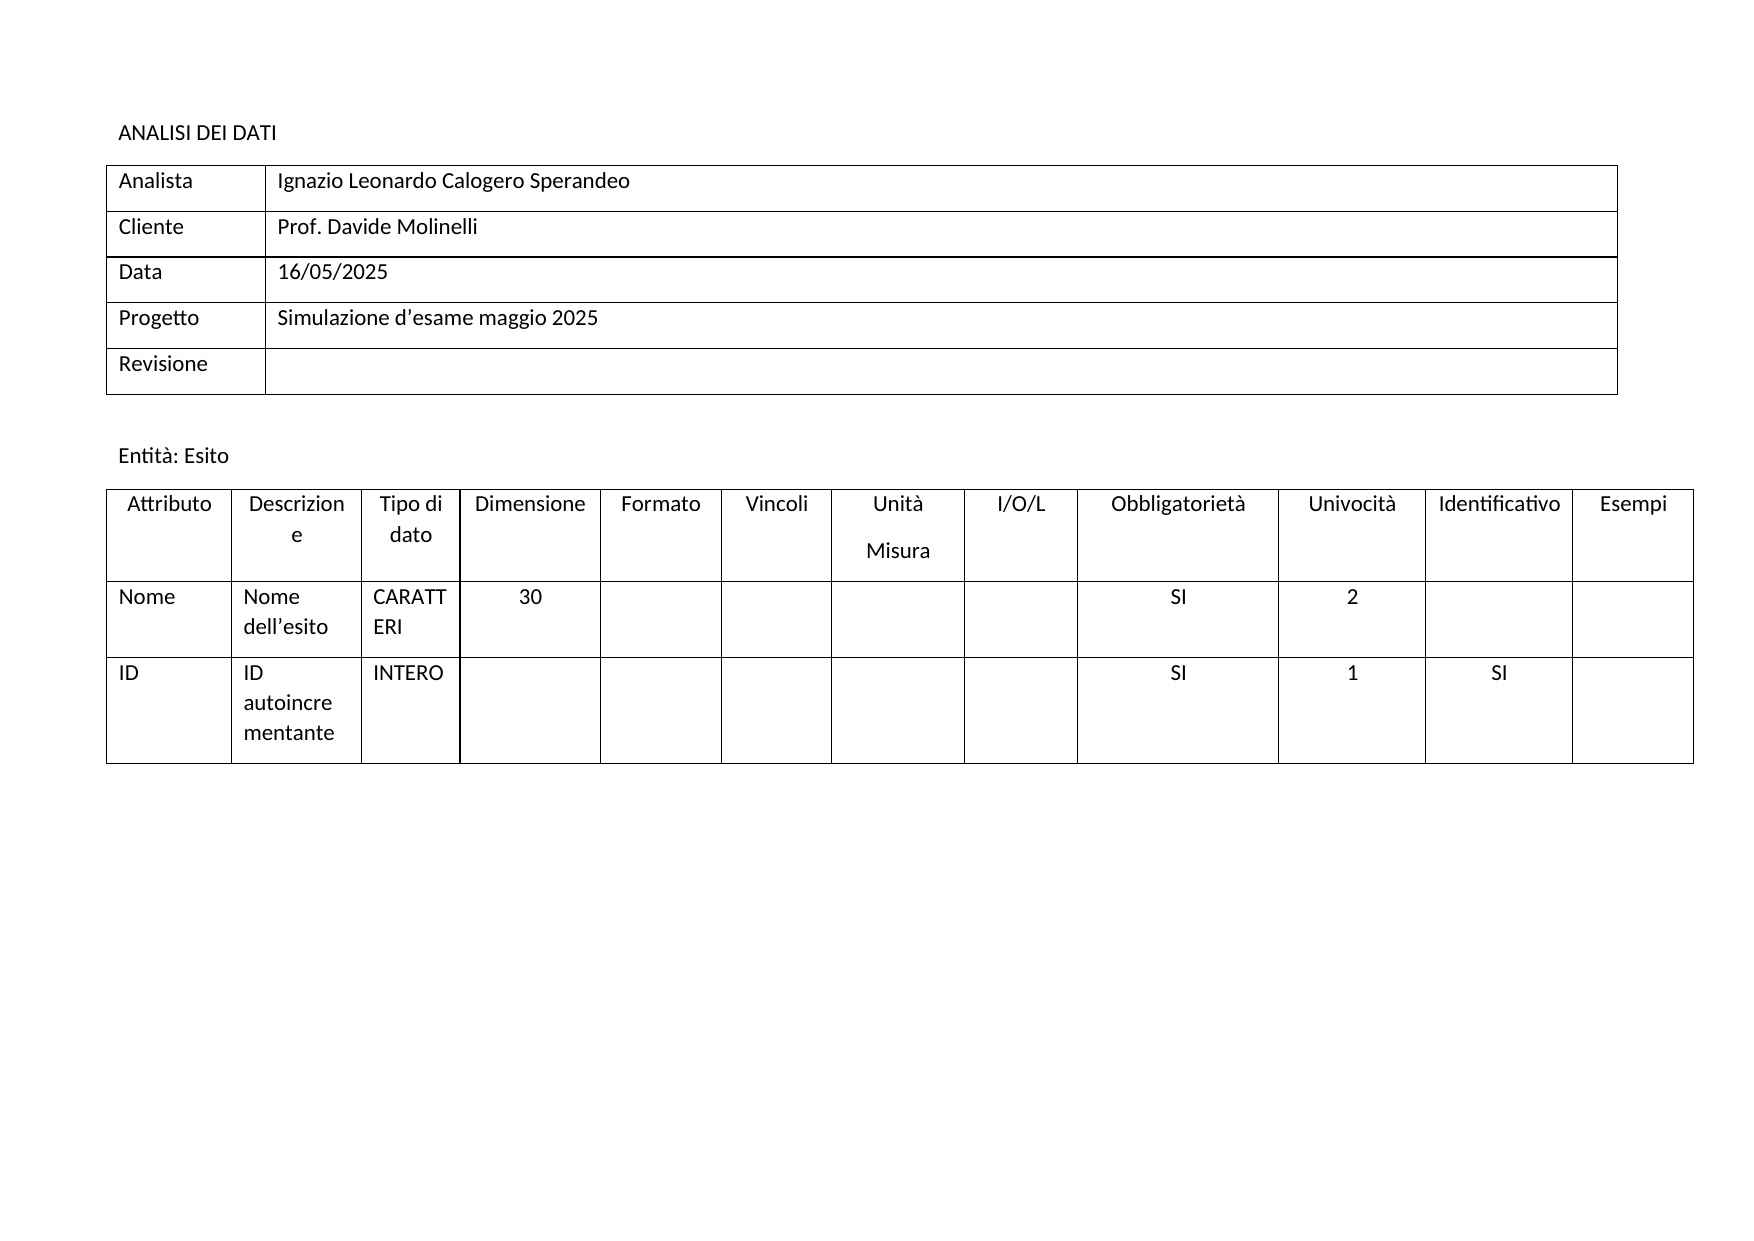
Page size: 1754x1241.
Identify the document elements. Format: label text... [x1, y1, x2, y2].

table_cell Data [107, 258, 265, 302]
table_cell Prof. Davide Molinelli [266, 212, 1617, 256]
table_header Esempi [1573, 490, 1693, 581]
table_cell CARATTERI [362, 582, 459, 657]
table_header Formato [601, 490, 721, 581]
table_cell 30 [461, 582, 600, 657]
table_cell 16/05/2025 [266, 258, 1617, 302]
table_cell [601, 582, 721, 657]
table_cell SI [1426, 658, 1572, 763]
table_cell [266, 349, 1617, 394]
table_cell [1573, 582, 1693, 657]
text Entità: Esito [118, 442, 1606, 469]
table_cell [461, 658, 600, 763]
table_cell SI [1078, 582, 1278, 657]
table_cell SI [1078, 658, 1278, 763]
table_cell [832, 658, 964, 763]
table_header Identificativo [1426, 490, 1572, 581]
table_cell [722, 582, 831, 657]
table_header Analista [107, 166, 265, 211]
table_cell [601, 658, 721, 763]
table_header Obbligatorietà [1078, 490, 1278, 581]
table_cell Nome dell’esito [232, 582, 361, 657]
text ANALISI DEI DATI [118, 118, 1606, 146]
table_header Univocità [1279, 490, 1425, 581]
table_header Attributo [107, 490, 231, 581]
table_cell [722, 658, 831, 763]
table_cell Simulazione d’esame maggio 2025 [266, 303, 1617, 348]
table_header Descrizione [232, 490, 361, 581]
table_cell [832, 582, 964, 657]
table_header Tipo di dato [362, 490, 459, 581]
table_cell [1426, 582, 1572, 657]
table_header Dimensione [461, 490, 600, 581]
table_cell Progetto [107, 303, 265, 348]
table_header Unità Misura [832, 490, 964, 581]
table_cell ID autoincrementante [232, 658, 361, 763]
table_cell Nome [107, 582, 231, 657]
table_cell [1573, 658, 1693, 763]
table_cell [965, 582, 1077, 657]
table_cell [965, 658, 1077, 763]
table_header Vincoli [722, 490, 831, 581]
table_cell Cliente [107, 212, 265, 256]
table_cell 1 [1279, 658, 1425, 763]
table_cell 2 [1279, 582, 1425, 657]
table_header I/O/L [965, 490, 1077, 581]
table_cell Revisione [107, 349, 265, 394]
table_cell ID [107, 658, 231, 763]
table_header Ignazio Leonardo Calogero Sperandeo [266, 166, 1617, 211]
table_cell INTERO [362, 658, 459, 763]
